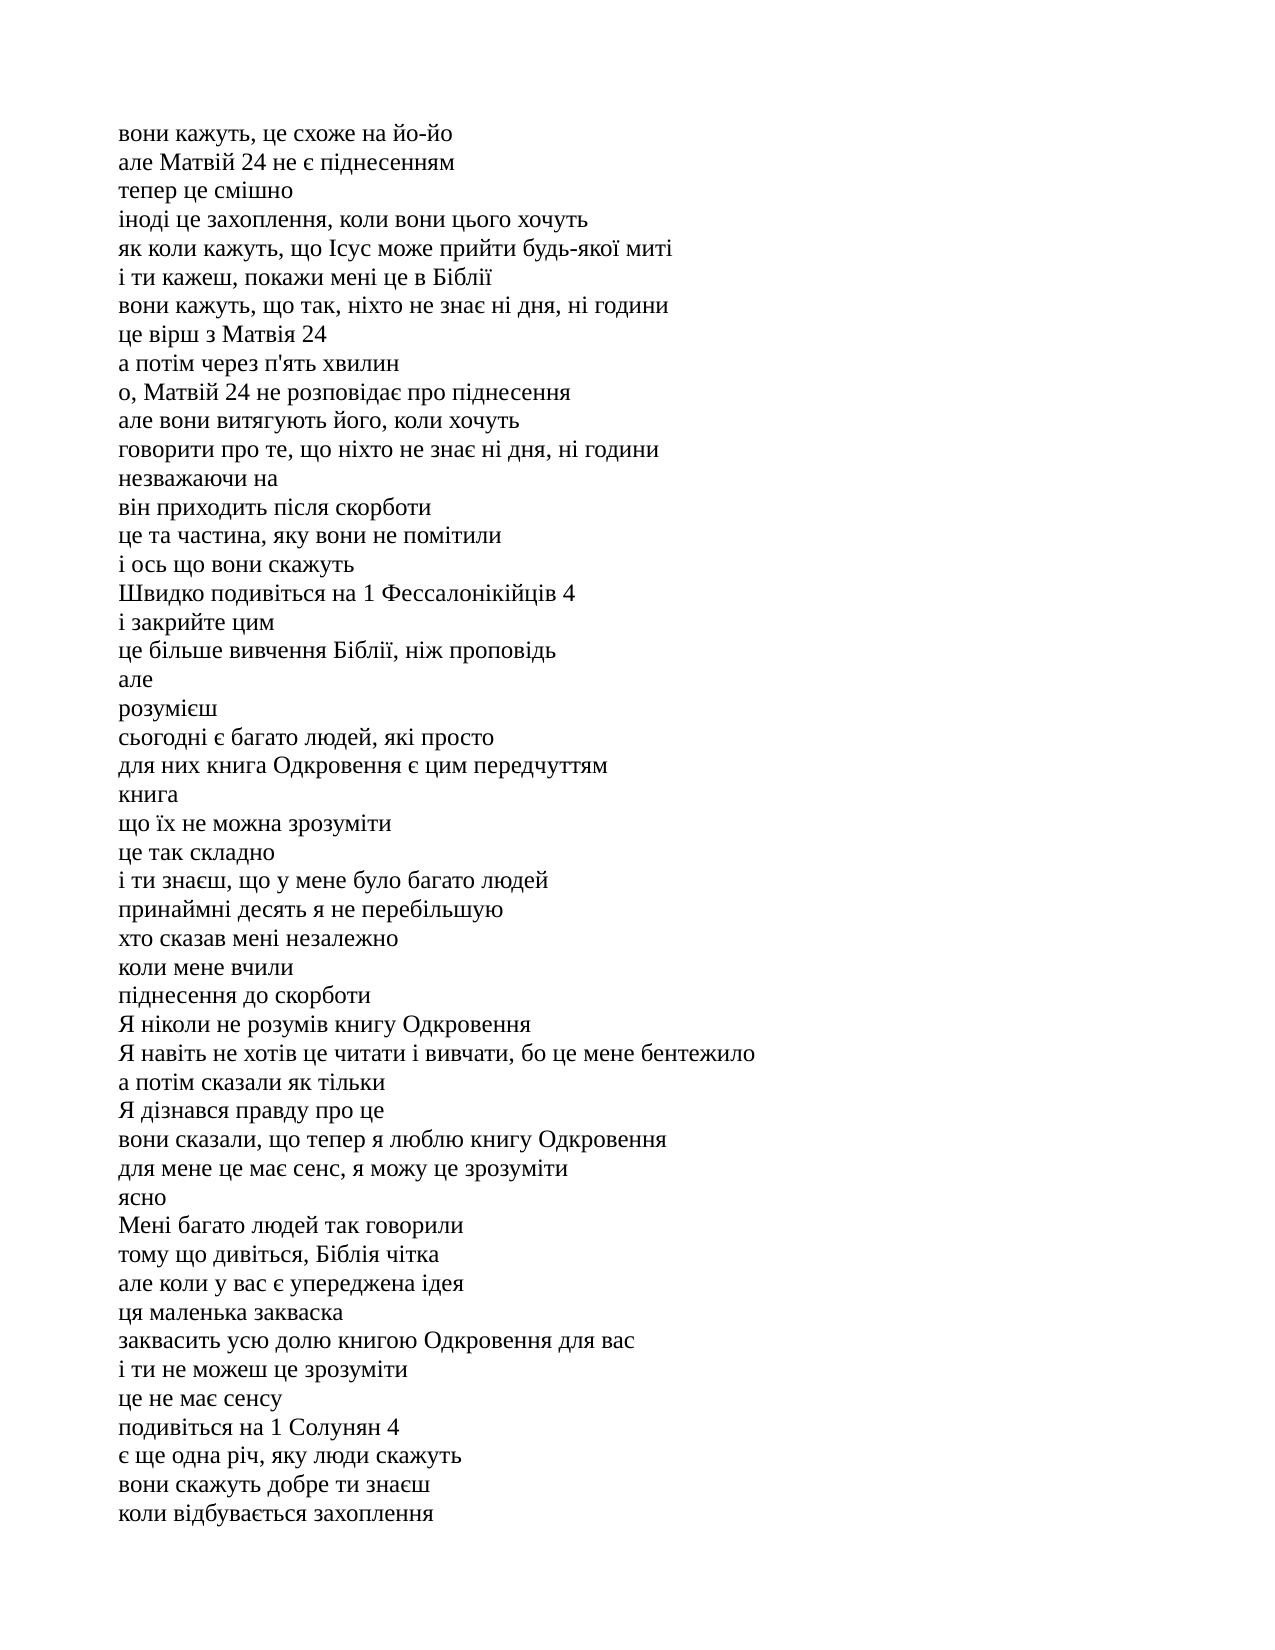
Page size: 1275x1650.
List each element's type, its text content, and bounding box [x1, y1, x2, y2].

text і закрийте цим [118, 607, 1157, 636]
text але Матвій 24 не є піднесенням [118, 147, 1157, 176]
text вони кажуть, що так, ніхто не знає ні дня, ні години [118, 291, 1157, 319]
text а потім сказали як тільки [118, 1067, 1157, 1096]
text і ти кажеш, покажи мені це в Біблії [118, 262, 1157, 291]
text Швидко подивіться на 1 Фессалонікійців 4 [118, 578, 1157, 607]
text хто сказав мені незалежно [118, 923, 1157, 952]
text о, Матвій 24 не розповідає про піднесення [118, 377, 1157, 406]
text є ще одна річ, яку люди скажуть [118, 1441, 1157, 1469]
text але коли у вас є упереджена ідея [118, 1268, 1157, 1297]
text це не має сенсу [118, 1383, 1157, 1412]
text він приходить після скорботи [118, 492, 1157, 521]
text це вірш з Матвія 24 [118, 319, 1157, 348]
text як коли кажуть, що Ісус може прийти будь-якої миті [118, 233, 1157, 262]
text це та частина, яку вони не помітили [118, 521, 1157, 549]
text але вони витягують його, коли хочуть [118, 406, 1157, 434]
text піднесення до скорботи [118, 981, 1157, 1009]
text це більше вивчення Біблії, ніж проповідь [118, 636, 1157, 664]
text Я ніколи не розумів книгу Одкровення [118, 1009, 1157, 1038]
text ця маленька закваска [118, 1297, 1157, 1326]
text це так складно [118, 837, 1157, 866]
text сьогодні є багато людей, які просто [118, 722, 1157, 751]
text вони кажуть, це схоже на йо-йо [118, 118, 1157, 147]
text незважаючи на [118, 463, 1157, 492]
text що їх не можна зрозуміти [118, 808, 1157, 837]
text розумієш [118, 693, 1157, 722]
text для них книга Одкровення є цим передчуттям [118, 751, 1157, 779]
text коли відбувається захоплення [118, 1498, 1157, 1527]
text для мене це має сенс, я можу це зрозуміти [118, 1153, 1157, 1182]
text але [118, 664, 1157, 693]
text і ти не можеш це зрозуміти [118, 1354, 1157, 1383]
text і ось що вони скажуть [118, 549, 1157, 578]
text іноді це захоплення, коли вони цього хочуть [118, 204, 1157, 233]
text коли мене вчили [118, 952, 1157, 981]
text тому що дивіться, Біблія чітка [118, 1239, 1157, 1268]
text книга [118, 779, 1157, 808]
text принаймні десять я не перебільшую [118, 894, 1157, 923]
text вони сказали, що тепер я люблю книгу Одкровення [118, 1124, 1157, 1153]
text вони скажуть добре ти знаєш [118, 1469, 1157, 1498]
text Я навіть не хотів це читати і вивчати, бо це мене бентежило [118, 1038, 1157, 1067]
text Мені багато людей так говорили [118, 1211, 1157, 1239]
text подивіться на 1 Солунян 4 [118, 1412, 1157, 1441]
text тепер це смішно [118, 176, 1157, 204]
text ясно [118, 1182, 1157, 1211]
text і ти знаєш, що у мене було багато людей [118, 866, 1157, 894]
text говорити про те, що ніхто не знає ні дня, ні години [118, 434, 1157, 463]
text заквасить усю долю книгою Одкровення для вас [118, 1326, 1157, 1354]
text а потім через п'ять хвилин [118, 348, 1157, 377]
text Я дізнався правду про це [118, 1096, 1157, 1124]
